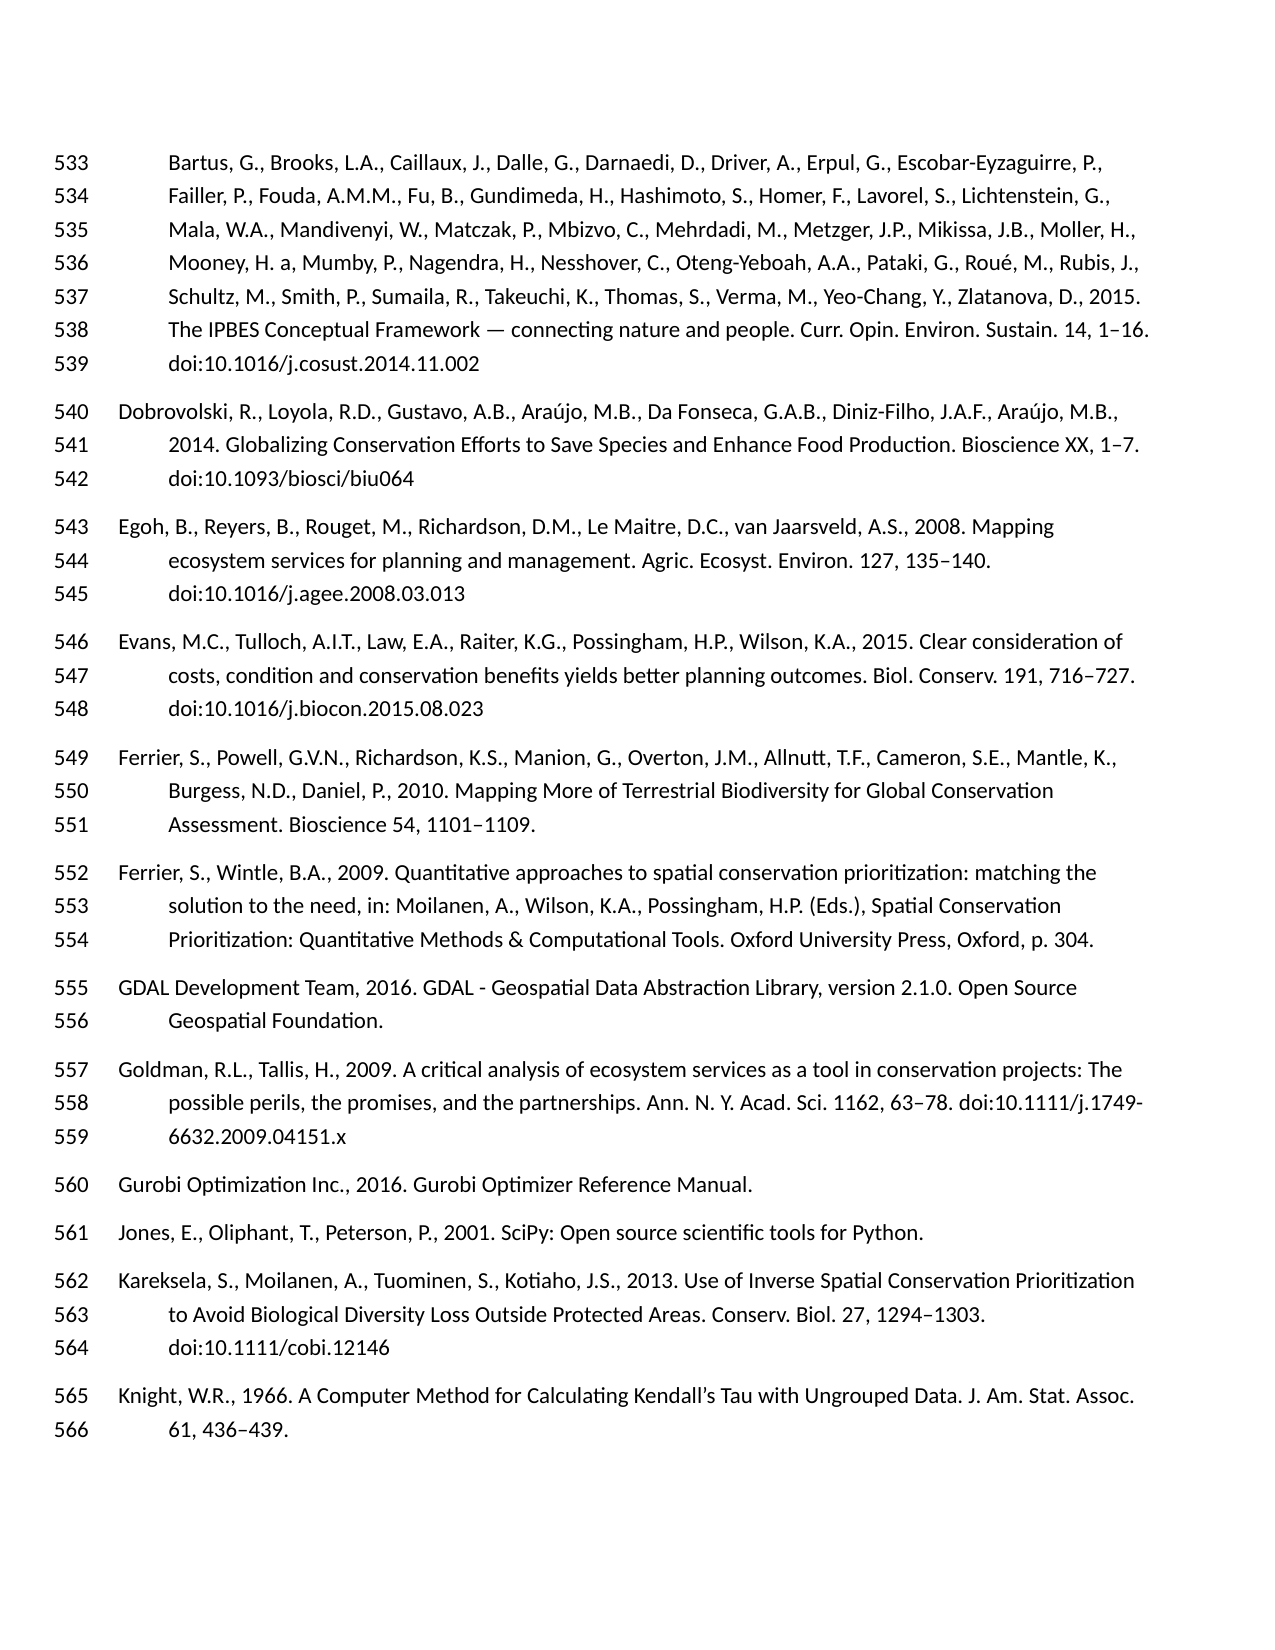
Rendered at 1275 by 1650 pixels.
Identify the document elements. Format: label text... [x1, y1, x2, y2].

text Jones, E., Oliphant, T., Peterson, P., 2001. SciPy: Open source scientific tools for Python. [118, 1218, 1157, 1246]
text Ferrier, S., Powell, G.V.N., Richardson, K.S., Manion, G., Overton, J.M., Allnutt, T.F., Cameron, S.E., Mantle, K., Burgess, N.D., Daniel, P., 2010. Mapping More of Terrestrial Biodiversity for Global Conservation Assessment. Bioscience 54, 1101–1109. [118, 743, 1157, 838]
text Bartus, G., Brooks, L.A., Caillaux, J., Dalle, G., Darnaedi, D., Driver, A., Erpul, G., Escobar-Eyzaguirre, P., Failler, P., Fouda, A.M.M., Fu, B., Gundimeda, H., Hashimoto, S., Homer, F., Lavorel, S., Lichtenstein, G., Mala, W.A., Mandivenyi, W., Matczak, P., Mbizvo, C., Mehrdadi, M., Metzger, J.P., Mikissa, J.B., Moller, H., Mooney, H. a, Mumby, P., Nagendra, H., Nesshover, C., Oteng-Yeboah, A.A., Pataki, G., Roué, M., Rubis, J., Schultz, M., Smith, P., Sumaila, R., Takeuchi, K., Thomas, S., Verma, M., Yeo-Chang, Y., Zlatanova, D., 2015. The IPBES Conceptual Framework — connecting nature and people. Curr. Opin. Environ. Sustain. 14, 1–16. doi:10.1016/j.cosust.2014.11.002 [118, 148, 1157, 377]
text Goldman, R.L., Tallis, H., 2009. A critical analysis of ecosystem services as a tool in conservation projects: The possible perils, the promises, and the partnerships. Ann. N. Y. Acad. Sci. 1162, 63–78. doi:10.1111/j.1749-6632.2009.04151.x [118, 1055, 1157, 1150]
text Gurobi Optimization Inc., 2016. Gurobi Optimizer Reference Manual. [118, 1170, 1157, 1198]
text Egoh, B., Reyers, B., Rouget, M., Richardson, D.M., Le Maitre, D.C., van Jaarsveld, A.S., 2008. Mapping ecosystem services for planning and management. Agric. Ecosyst. Environ. 127, 135–140. doi:10.1016/j.agee.2008.03.013 [118, 512, 1157, 607]
text Ferrier, S., Wintle, B.A., 2009. Quantitative approaches to spatial conservation prioritization: matching the solution to the need, in: Moilanen, A., Wilson, K.A., Possingham, H.P. (Eds.), Spatial Conservation Prioritization: Quantitative Methods & Computational Tools. Oxford University Press, Oxford, p. 304. [118, 858, 1157, 953]
text Dobrovolski, R., Loyola, R.D., Gustavo, A.B., Araújo, M.B., Da Fonseca, G.A.B., Diniz-Filho, J.A.F., Araújo, M.B., 2014. Globalizing Conservation Efforts to Save Species and Enhance Food Production. Bioscience XX, 1–7. doi:10.1093/biosci/biu064 [118, 397, 1157, 492]
text GDAL Development Team, 2016. GDAL - Geospatial Data Abstraction Library, version 2.1.0. Open Source Geospatial Foundation. [118, 973, 1157, 1034]
text Kareksela, S., Moilanen, A., Tuominen, S., Kotiaho, J.S., 2013. Use of Inverse Spatial Conservation Prioritization to Avoid Biological Diversity Loss Outside Protected Areas. Conserv. Biol. 27, 1294–1303. doi:10.1111/cobi.12146 [118, 1266, 1157, 1361]
text Evans, M.C., Tulloch, A.I.T., Law, E.A., Raiter, K.G., Possingham, H.P., Wilson, K.A., 2015. Clear consideration of costs, condition and conservation benefits yields better planning outcomes. Biol. Conserv. 191, 716–727. doi:10.1016/j.biocon.2015.08.023 [118, 627, 1157, 722]
text Knight, W.R., 1966. A Computer Method for Calculating Kendall’s Tau with Ungrouped Data. J. Am. Stat. Assoc. 61, 436–439. [118, 1381, 1157, 1443]
